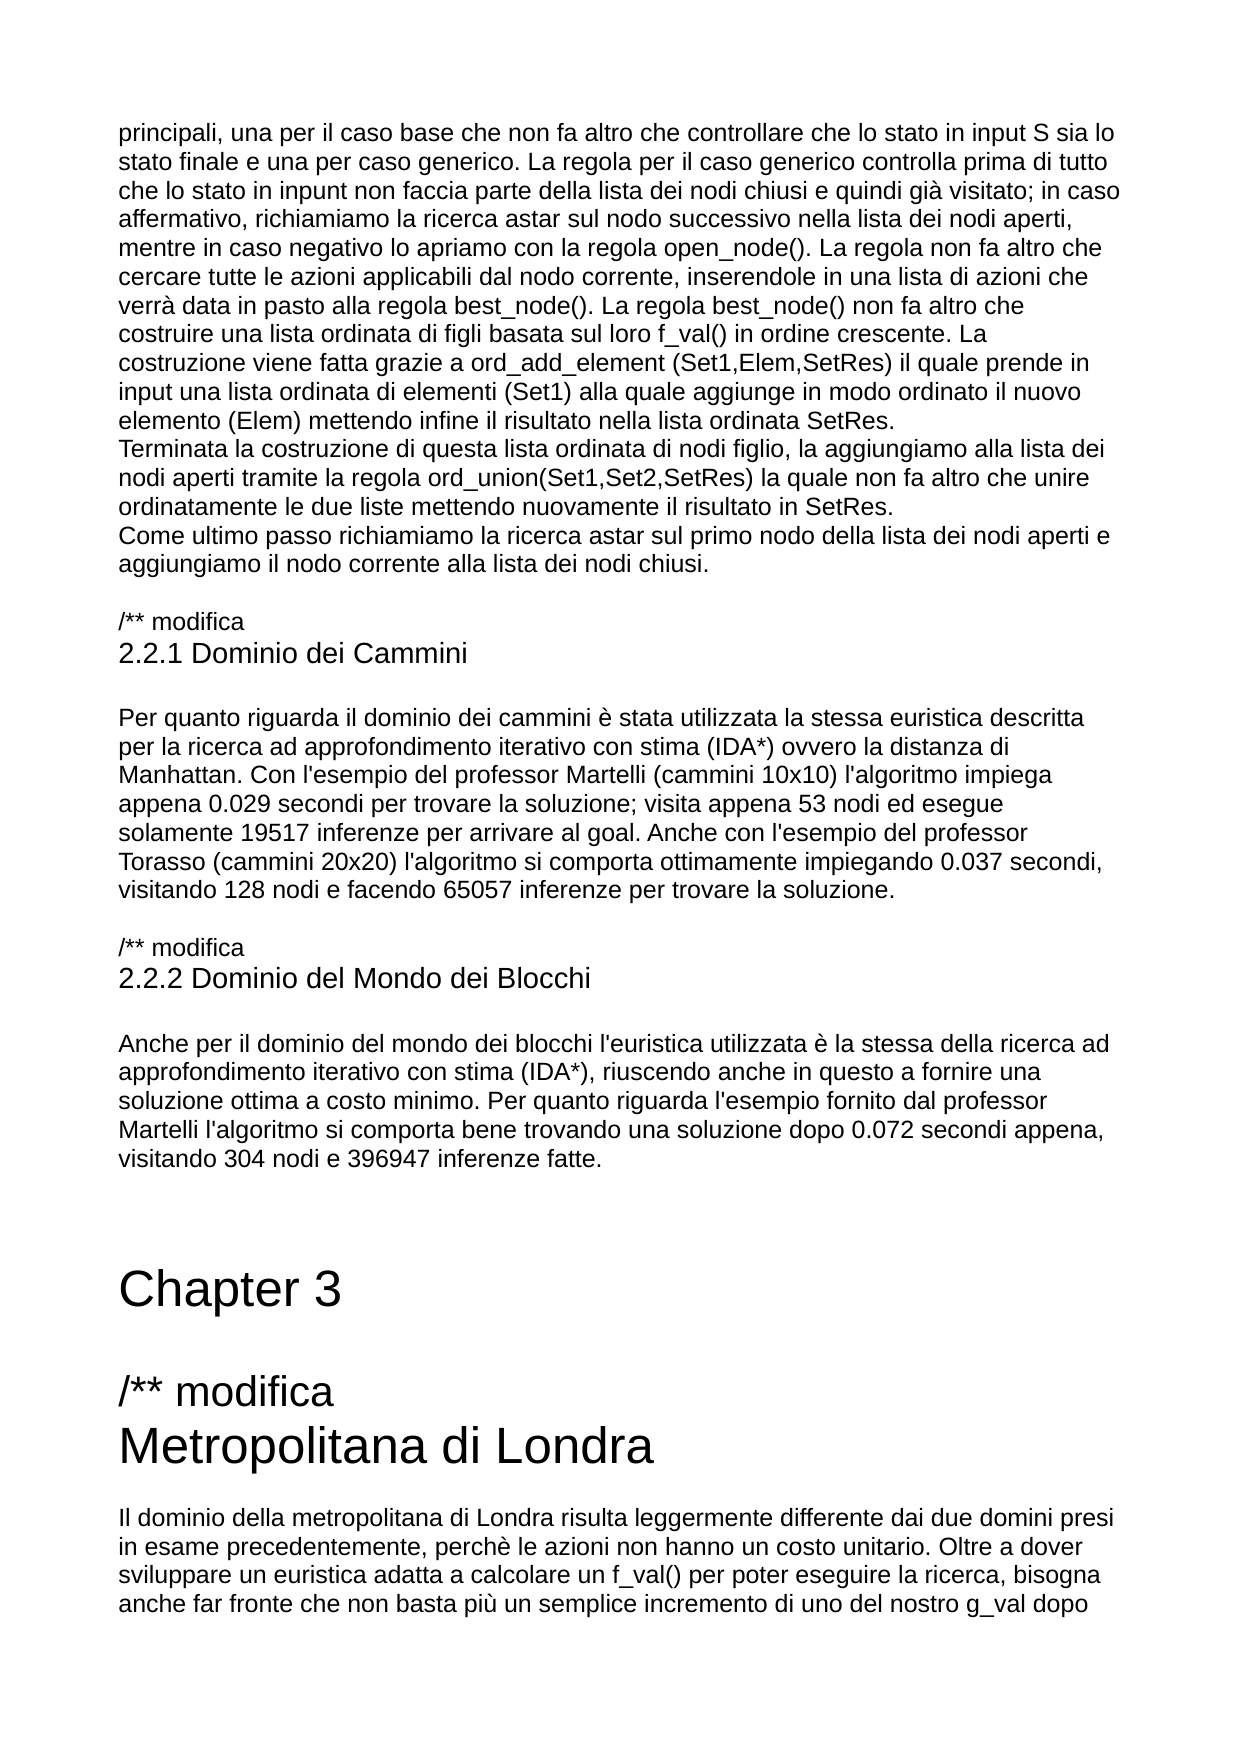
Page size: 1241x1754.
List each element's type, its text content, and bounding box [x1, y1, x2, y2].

text Chapter 3 [118, 1258, 1122, 1317]
text Anche per il dominio del mondo dei blocchi l'euristica utilizzata è la stessa della ricerca ad approfondimento iterativo con stima (IDA*), riuscendo anche in questo a fornire una soluzione ottima a costo minimo. Per quanto riguarda l'esempio fornito dal professor Martelli l'algoritmo si comporta bene trovando una soluzione dopo 0.072 secondi appena, visitando 304 nodi e 396947 inferenze fatte. [118, 1028, 1122, 1172]
text Il dominio della metropolitana di Londra risulta leggermente differente dai due domini presi in esame precedentemente, perchè le azioni non hanno un costo unitario. Oltre a dover sviluppare un euristica adatta a calcolare un f_val() per poter eseguire la ricerca, bisogna anche far fronte che non basta più un semplice incremento di uno del nostro g_val dopo [118, 1503, 1122, 1618]
text /** modifica [118, 607, 1122, 636]
text /** modifica [118, 1366, 1122, 1415]
text 2.2.2 Dominio del Mondo dei Blocchi [118, 961, 1122, 995]
text principali, una per il caso base che non fa altro che controllare che lo stato in input S sia lo stato finale e una per caso generico. La regola per il caso generico controlla prima di tutto che lo stato in inpunt non faccia parte della lista dei nodi chiusi e quindi già visitato; in caso affermativo, richiamiamo la ricerca astar sul nodo successivo nella lista dei nodi aperti, mentre in caso negativo lo apriamo con la regola open_node(). La regola non fa altro che cercare tutte le azioni applicabili dal nodo corrente, inserendole in una lista di azioni che verrà data in pasto alla regola best_node(). La regola best_node() non fa altro che costruire una lista ordinata di figli basata sul loro f_val() in ordine crescente. La costruzione viene fatta grazie a ord_add_element (Set1,Elem,SetRes) il quale prende in input una lista ordinata di elementi (Set1) alla quale aggiunge in modo ordinato il nuovo elemento (Elem) mettendo infine il risultato nella lista ordinata SetRes. Terminata la costruzione di questa lista ordinata di nodi figlio, la aggiungiamo alla lista dei nodi aperti tramite la regola ord_union(Set1,Set2,SetRes) la quale non fa altro che unire ordinatamente le due liste mettendo nuovamente il risultato in SetRes. Come ultimo passo richiamiamo la ricerca astar sul primo nodo della lista dei nodi aperti e aggiungiamo il nodo corrente alla lista dei nodi chiusi. [118, 118, 1122, 578]
text 2.2.1 Dominio dei Cammini [118, 636, 1122, 669]
text /** modifica [118, 933, 1122, 961]
text Metropolitana di Londra [118, 1415, 1122, 1474]
text Per quanto riguarda il dominio dei cammini è stata utilizzata la stessa euristica descritta per la ricerca ad approfondimento iterativo con stima (IDA*) ovvero la distanza di Manhattan. Con l'esempio del professor Martelli (cammini 10x10) l'algoritmo impiega appena 0.029 secondi per trovare la soluzione; visita appena 53 nodi ed esegue solamente 19517 inferenze per arrivare al goal. Anche con l'esempio del professor Torasso (cammini 20x20) l'algoritmo si comporta ottimamente impiegando 0.037 secondi, visitando 128 nodi e facendo 65057 inferenze per trovare la soluzione. [118, 703, 1122, 904]
